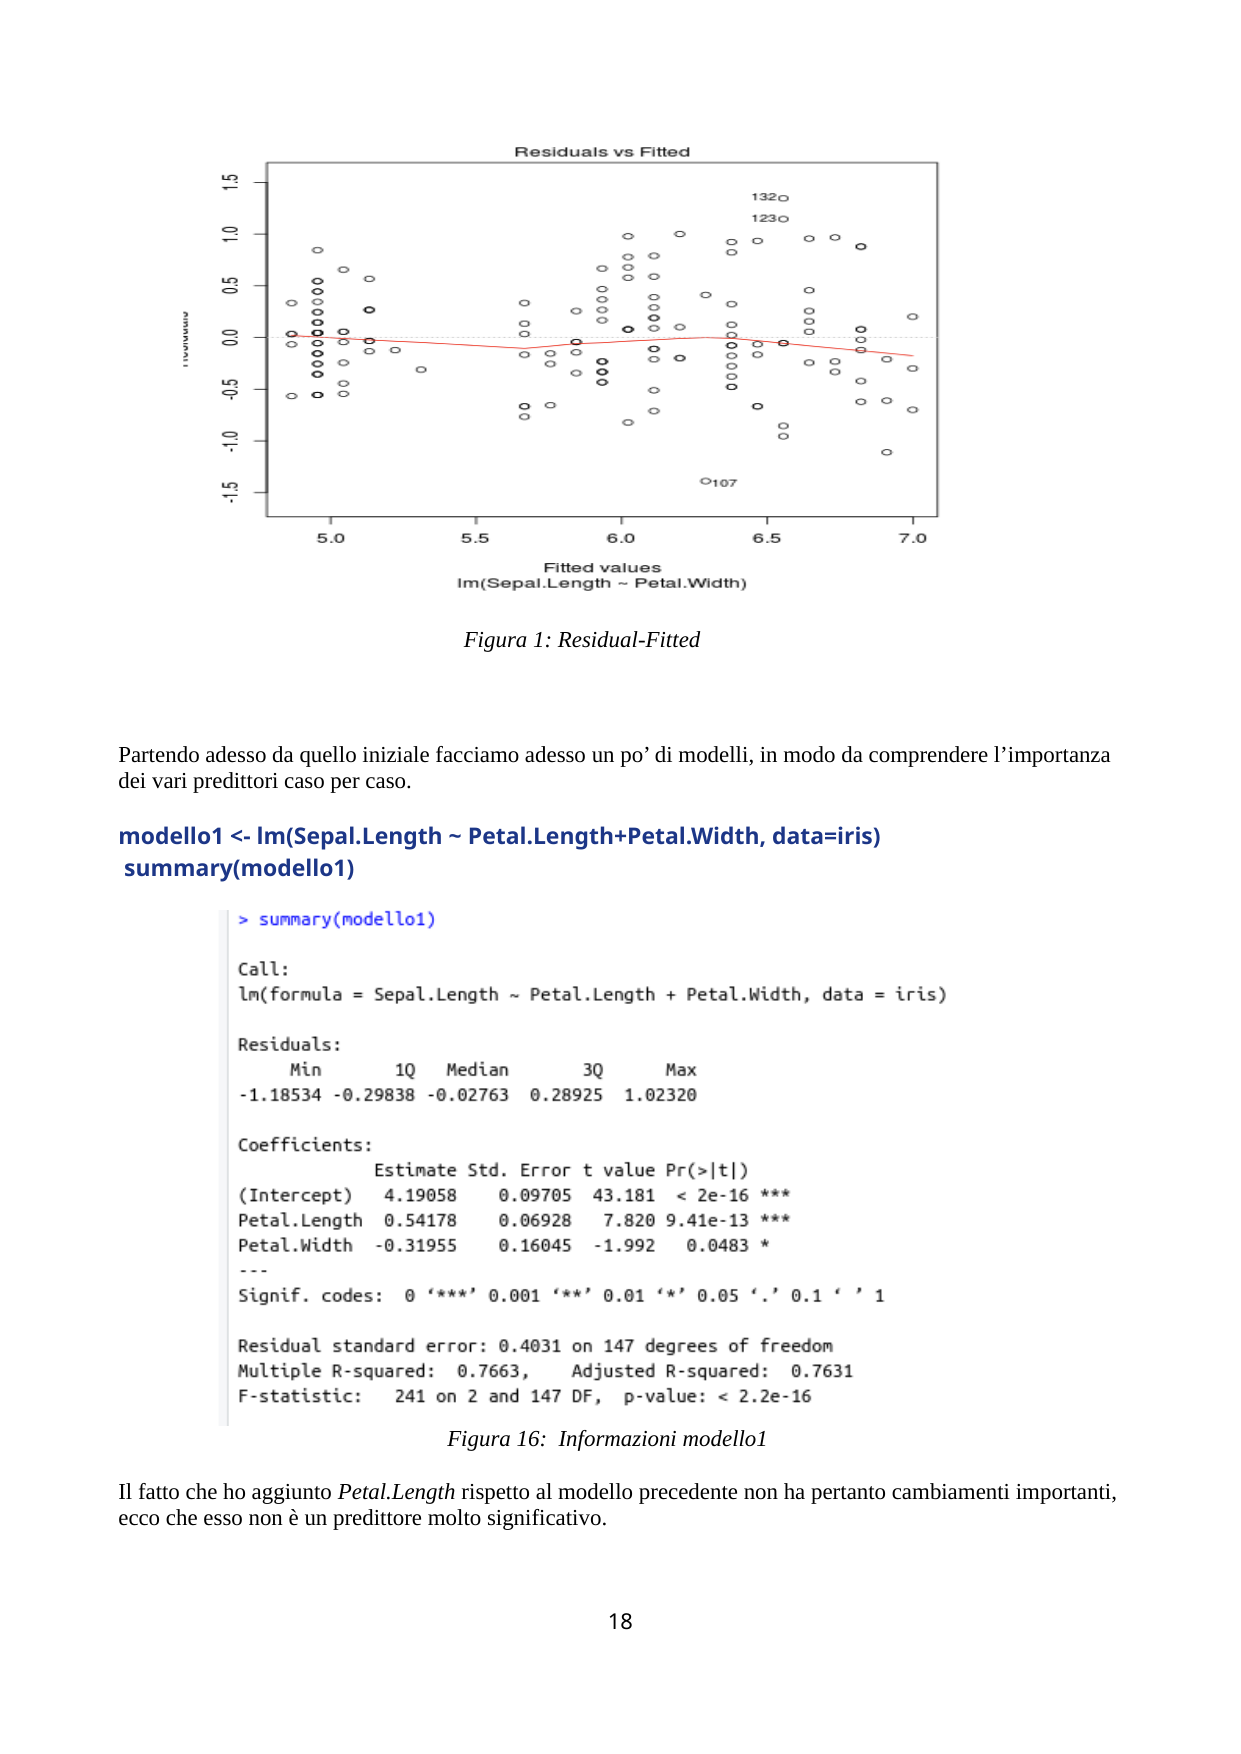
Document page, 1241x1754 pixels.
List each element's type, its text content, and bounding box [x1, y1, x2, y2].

text Figura 1: Residual-Fitted [183, 608, 983, 653]
picture [183, 128, 983, 608]
text Il fatto che ho aggiunto Petal.Length rispetto al modello precedente non ha pertanto cambiamenti importanti, ecco che esso non è un predittore molto significativo. [118, 1478, 1122, 1531]
text Partendo adesso da quello iniziale facciamo adesso un po’ di modelli, in modo da comprendere l’importanza dei vari predittori caso per caso. [118, 741, 1122, 794]
text Figura 16: Informazioni modello1 [218, 1426, 998, 1451]
text summary(modello1) [118, 852, 1122, 883]
picture [218, 910, 999, 1426]
text modello1 <- lm(Sepal.Length ~ Petal.Length+Petal.Width, data=iris) [118, 820, 1122, 852]
